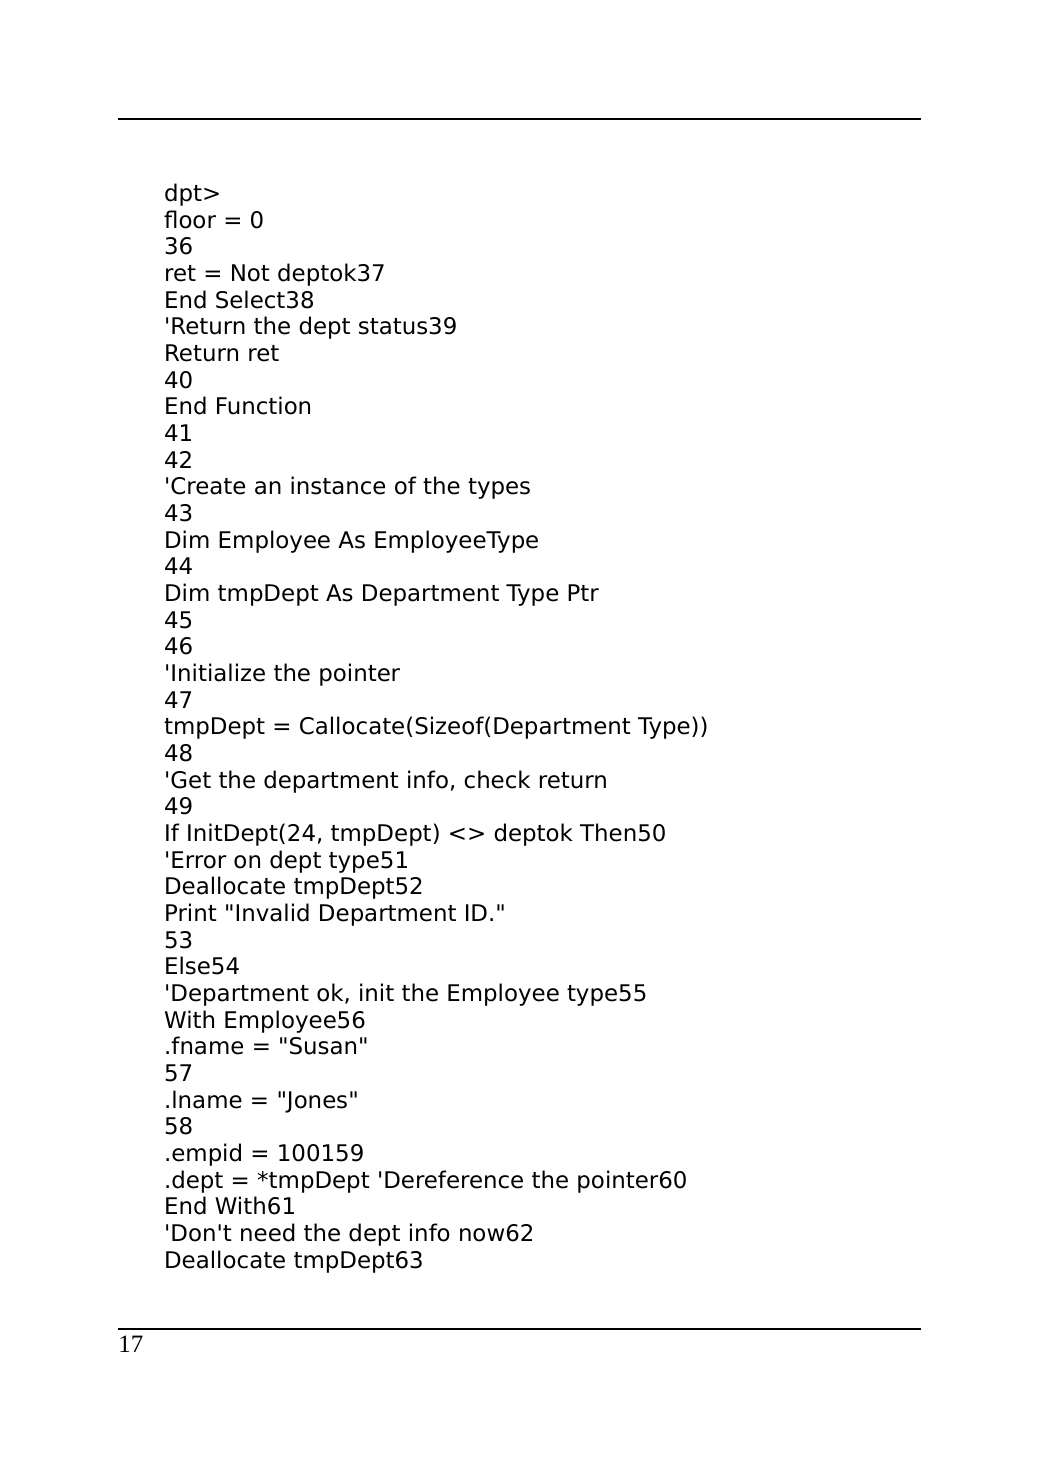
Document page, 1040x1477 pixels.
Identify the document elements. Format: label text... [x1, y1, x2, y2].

text If InitDept(24, tmpDept) <> deptok Then50 [118, 820, 921, 847]
text 'Initialize the pointer [118, 660, 921, 687]
text 36 [118, 233, 921, 260]
text Dim tmpDept As Department Type Ptr [118, 580, 921, 607]
text 41 [118, 420, 921, 447]
text 57 [118, 1060, 921, 1087]
text 58 [118, 1113, 921, 1140]
text Dim Employee As EmployeeType [118, 527, 921, 553]
text floor = 0 [118, 207, 921, 233]
text 43 [118, 500, 921, 527]
text Deallocate tmpDept63 [118, 1247, 921, 1273]
text tmpDept = Callocate(Sizeof(Department Type)) [118, 713, 921, 740]
text End With61 [118, 1193, 921, 1220]
text Print "Invalid Department ID." [118, 900, 921, 927]
text Return ret [118, 340, 921, 367]
text With Employee56 [118, 1007, 921, 1033]
text 'Get the department info, check return [118, 767, 921, 793]
text End Function [118, 393, 921, 420]
text .dept = *tmpDept 'Dereference the pointer60 [118, 1167, 921, 1193]
text End Select38 [118, 287, 921, 313]
text Deallocate tmpDept52 [118, 873, 921, 900]
text .fname = "Susan" [118, 1033, 921, 1060]
text 'Create an instance of the types [118, 473, 921, 500]
text Else54 [118, 953, 921, 980]
text 46 [118, 633, 921, 660]
text ret = Not deptok37 [118, 260, 921, 287]
text 'Department ok, init the Employee type55 [118, 980, 921, 1007]
text 48 [118, 740, 921, 767]
text 'Don't need the dept info now62 [118, 1220, 921, 1247]
text .empid = 100159 [118, 1140, 921, 1167]
text .lname = "Jones" [118, 1087, 921, 1113]
text 44 [118, 553, 921, 580]
text 42 [118, 447, 921, 473]
text 49 [118, 793, 921, 820]
text 'Error on dept type51 [118, 847, 921, 873]
text dpt> [118, 180, 921, 207]
text 'Return the dept status39 [118, 313, 921, 340]
text 47 [118, 687, 921, 713]
text 53 [118, 927, 921, 953]
text 45 [118, 607, 921, 633]
text 40 [118, 367, 921, 393]
